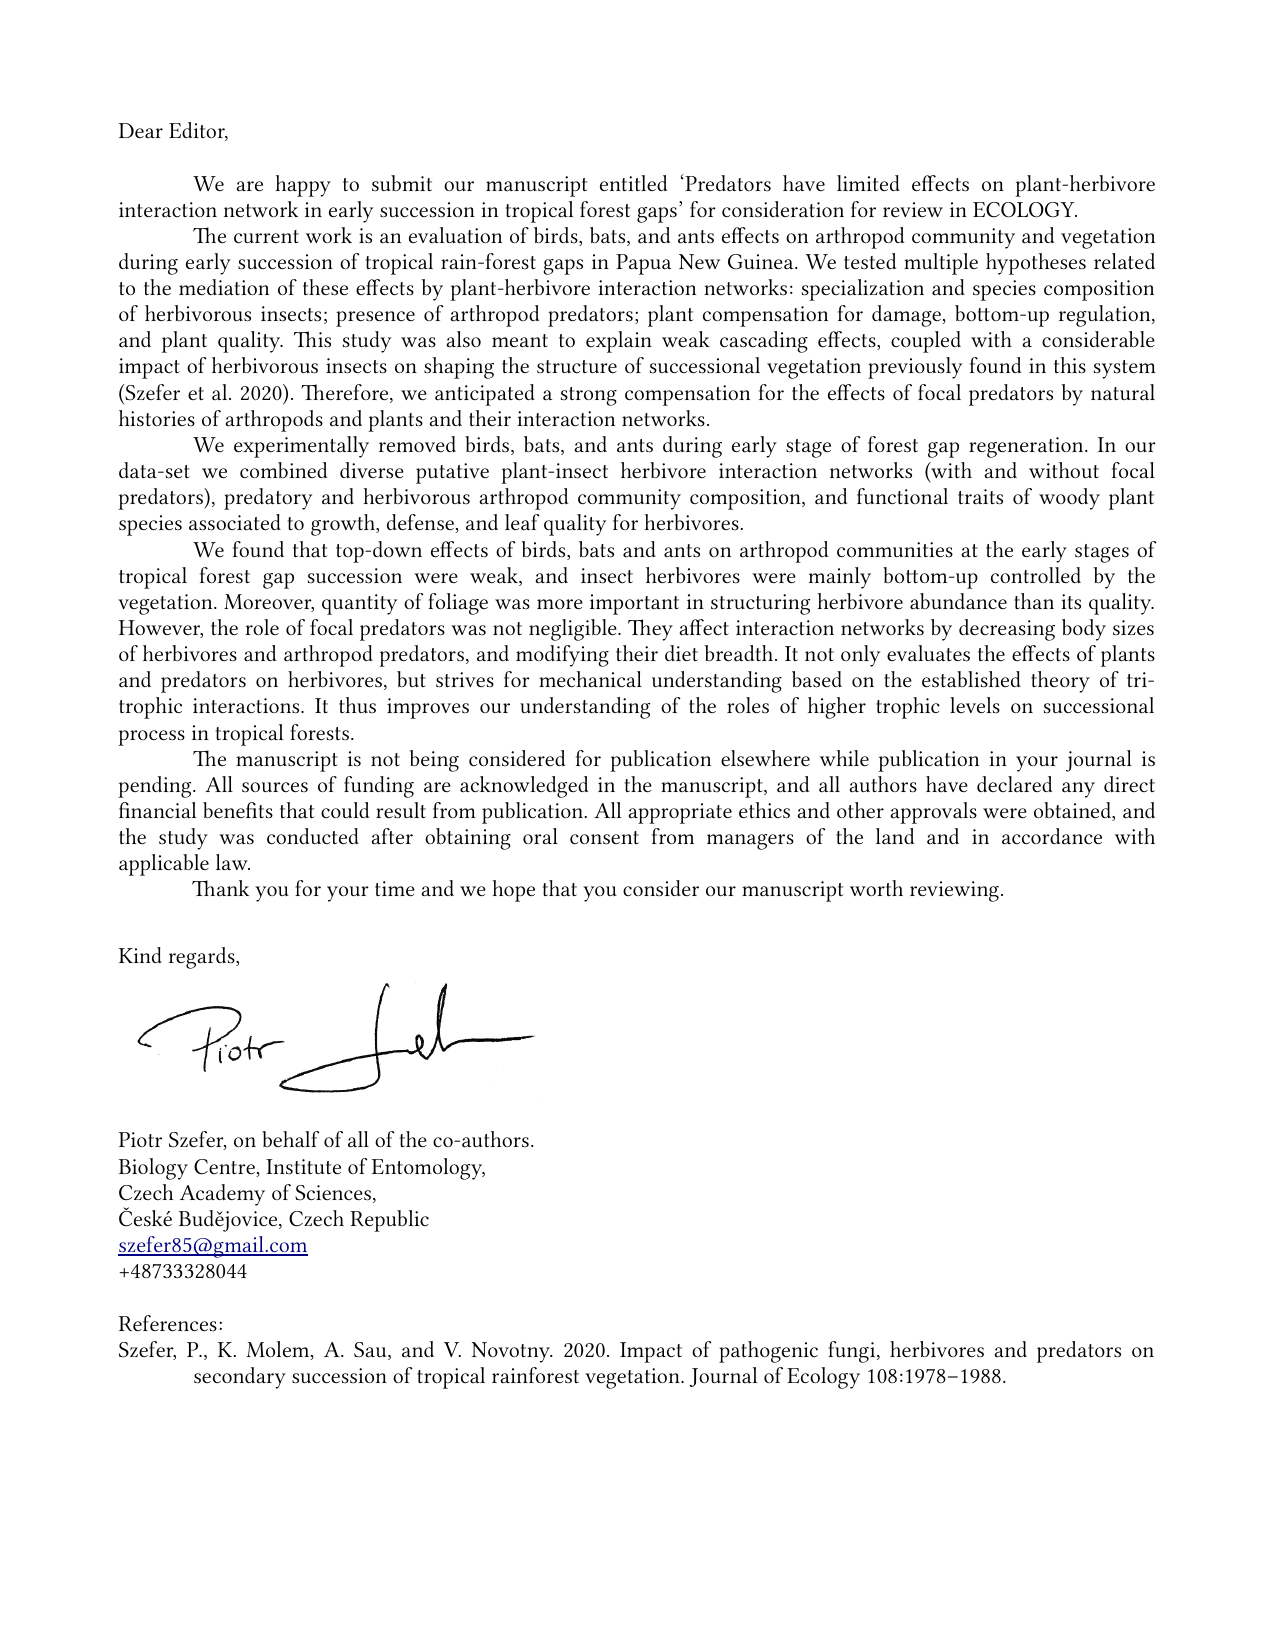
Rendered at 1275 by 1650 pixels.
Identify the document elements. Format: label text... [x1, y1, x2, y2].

text Biology Centre, Institute of Entomology, [118, 1153, 1157, 1180]
text szefer85@gmail.com [118, 1232, 1157, 1258]
text Czech Academy of Sciences, [118, 1180, 1157, 1206]
text Dear Editor, [118, 118, 1157, 144]
text References: [118, 1310, 1157, 1337]
text Thank you for your time and we hope that you consider our manuscript worth reviewing. [118, 876, 1157, 902]
text The current work is an evaluation of birds, bats, and ants effects on arthropod community and vegetation during early succession of tropical rain-forest gaps in Papua New Guinea. We tested multiple hypotheses related to the mediation of these effects by plant-herbivore interaction networks: specialization and species composition of herbivorous insects; presence of arthropod predators; plant compensation for damage, bottom-up regulation, and plant quality. This study was also meant to explain weak cascading effects, coupled with a considerable impact of herbivorous insects on shaping the structure of successional vegetation previously found in this system (Szefer et al. 2020). Therefore, we anticipated a strong compensation for the effects of focal predators by natural histories of arthropods and plants and their interaction networks. [118, 223, 1157, 432]
text Piotr Szefer, on behalf of all of the co-authors. [118, 1127, 1157, 1153]
text Kind regards, [118, 943, 1157, 969]
text The manuscript is not being considered for publication elsewhere while publication in your journal is pending. All sources of funding are acknowledged in the manuscript, and all authors have declared any direct financial benefits that could result from publication. All appropriate ethics and other approvals were obtained, and the study was conducted after obtaining oral consent from managers of the land and in accordance with applicable law. [118, 746, 1157, 876]
text České Budějovice, Czech Republic [118, 1206, 1157, 1232]
picture [128, 972, 548, 1102]
text +48733328044 [118, 1258, 1157, 1284]
text We are happy to submit our manuscript entitled ‘Predators have limited effects on plant-herbivore interaction network in early succession in tropical forest gaps’ for consideration for review in ECOLOGY. [118, 170, 1157, 223]
text We found that top-down effects of birds, bats and ants on arthropod communities at the early stages of tropical forest gap succession were weak, and insect herbivores were mainly bottom-up controlled by the vegetation. Moreover, quantity of foliage was more important in structuring herbivore abundance than its quality. However, the role of focal predators was not negligible. They affect interaction networks by decreasing body sizes of herbivores and arthropod predators, and modifying their diet breadth. It not only evaluates the effects of plants and predators on herbivores, but strives for mechanical understanding based on the established theory of tri-trophic interactions. It thus improves our understanding of the roles of higher trophic levels on successional process in tropical forests. [118, 536, 1157, 746]
text We experimentally removed birds, bats, and ants during early stage of forest gap regeneration. In our data-set we combined diverse putative plant-insect herbivore interaction networks (with and without focal predators), predatory and herbivorous arthropod community composition, and functional traits of woody plant species associated to growth, defense, and leaf quality for herbivores. [118, 432, 1157, 536]
text Szefer, P., K. Molem, A. Sau, and V. Novotny. 2020. Impact of pathogenic fungi, herbivores and predators on secondary succession of tropical rainforest vegetation. Journal of Ecology 108:1978–1988. [118, 1337, 1157, 1389]
